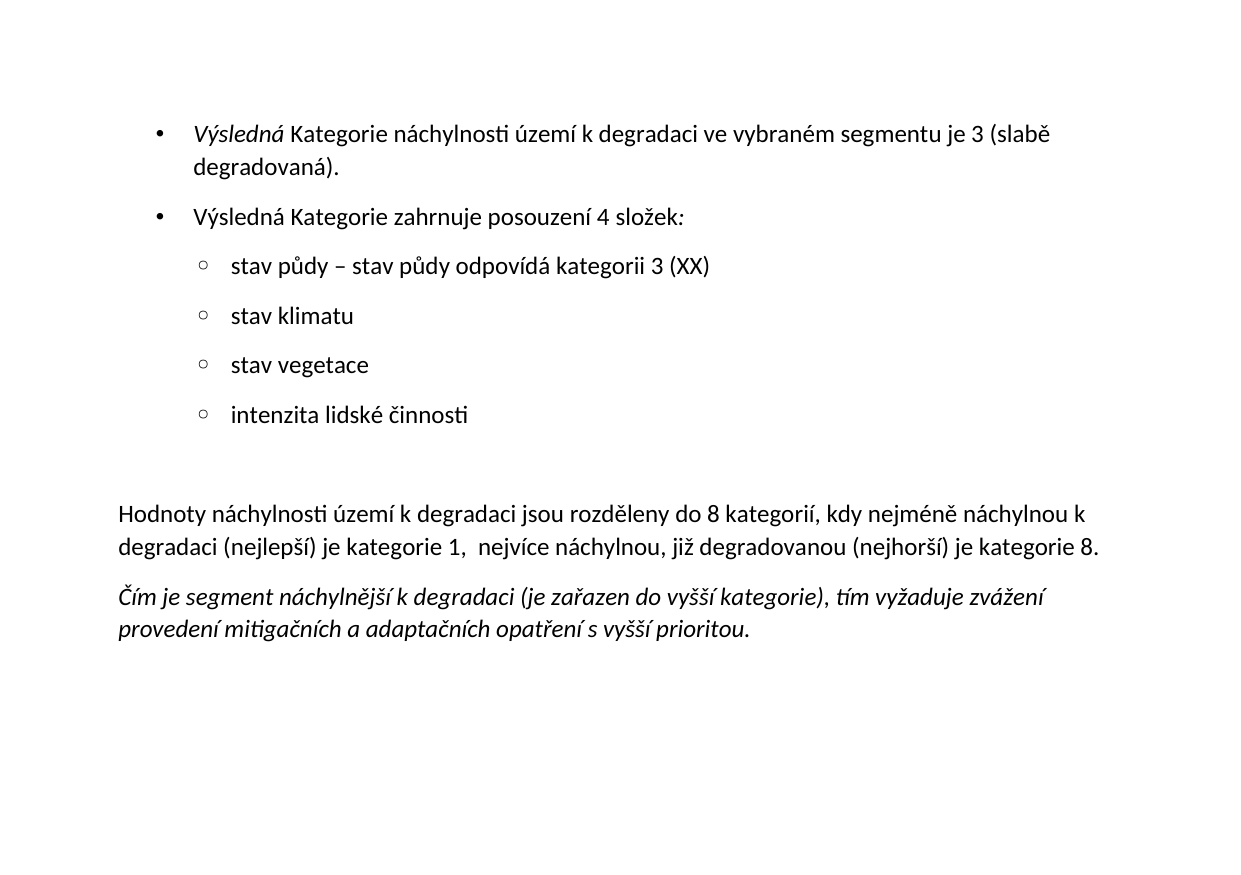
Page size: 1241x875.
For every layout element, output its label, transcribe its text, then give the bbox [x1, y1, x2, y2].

list Výsledná Kategorie zahrnuje posouzení 4 složek: [156, 201, 1122, 231]
list stav půdy – stav půdy odpovídá kategorii 3 (XX) [193, 250, 1122, 281]
list stav vegetace [193, 349, 1122, 380]
text Čím je segment náchylnější k degradaci (je zařazen do vyšší kategorie), tím vyžaduje zvážení provedení mitigačních a adaptačních opatření s vyšší prioritou. [118, 581, 1122, 644]
list Výsledná Kategorie náchylnosti území k degradaci ve vybraném segmentu je 3 (slabě degradovaná). [156, 118, 1122, 182]
list stav klimatu [193, 300, 1122, 330]
list intenzita lidské činnosti [193, 399, 1122, 429]
text Hodnoty náchylnosti území k degradaci jsou rozděleny do 8 kategorií, kdy nejméně náchylnou k degradaci (nejlepší) je kategorie 1, nejvíce náchylnou, již degradovanou (nejhorší) je kategorie 8. [118, 498, 1122, 562]
